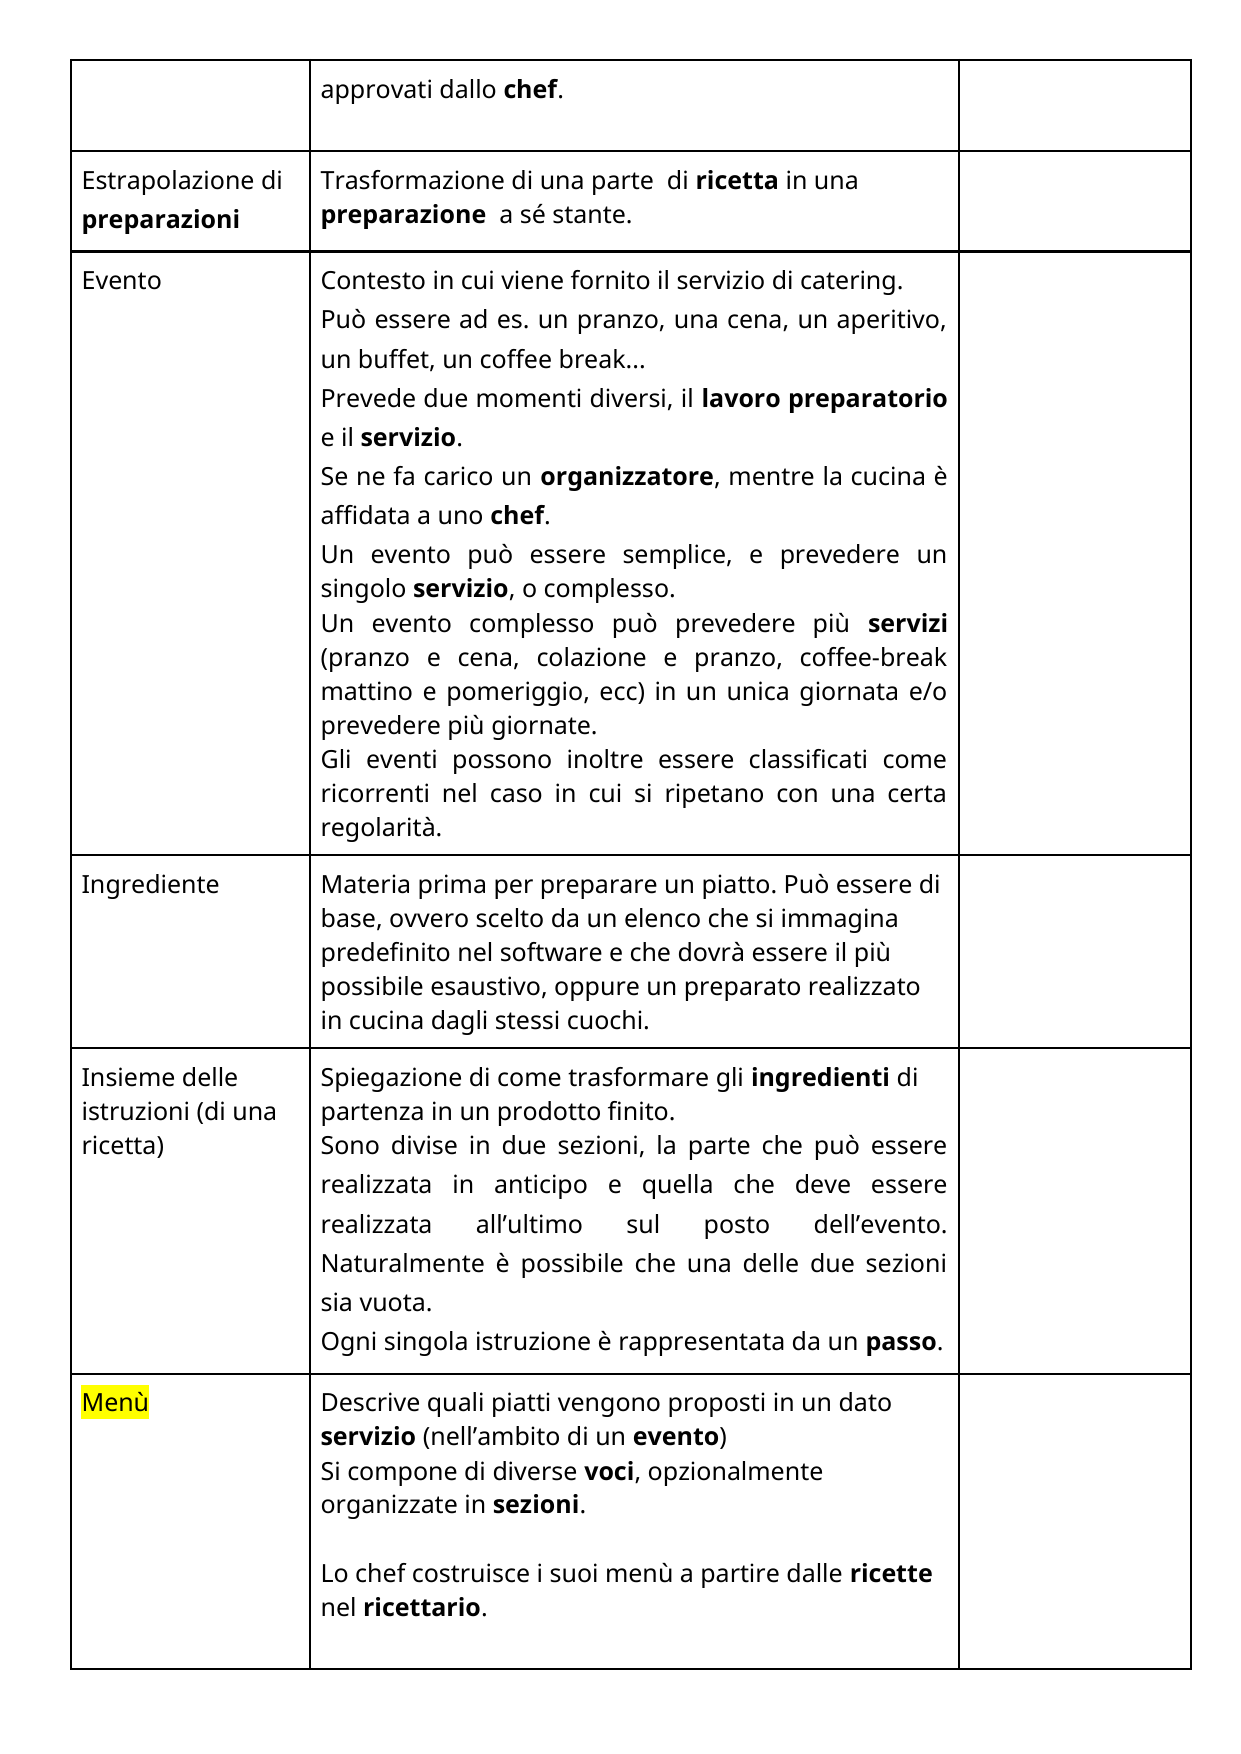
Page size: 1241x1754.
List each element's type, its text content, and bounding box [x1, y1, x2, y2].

table_cell Descrive quali piatti vengono proposti in un dato servizio (nell’ambito di un evento) Si compone di diverse voci, opzionalmente organizzate in sezioni. Lo chef costruisce i suoi menù a partire dalle ricette nel ricettario. [311, 1375, 958, 1668]
table_cell [960, 61, 1190, 150]
table_cell Trasformazione di una parte di ricetta in una preparazione a sé stante. [311, 152, 958, 250]
table_cell Ingrediente [72, 856, 309, 1047]
table_cell Evento [72, 253, 309, 854]
table_cell Materia prima per preparare un piatto. Può essere di base, ovvero scelto da un elenco che si immagina predefinito nel software e che dovrà essere il più possibile esaustivo, oppure un preparato realizzato in cucina dagli stessi cuochi. [311, 856, 958, 1047]
table_cell [960, 1375, 1190, 1668]
table_cell [960, 856, 1190, 1047]
table_cell [960, 1049, 1190, 1372]
table_cell Menù [72, 1375, 309, 1668]
table_cell Contesto in cui viene fornito il servizio di catering. Può essere ad es. un pranzo, una cena, un aperitivo, un buffet, un coffee break... Prevede due momenti diversi, il lavoro preparatorio e il servizio. Se ne fa carico un organizzatore, mentre la cucina è affidata a uno chef. Un evento può essere semplice, e prevedere un singolo servizio, o complesso. Un evento complesso può prevedere più servizi (pranzo e cena, colazione e pranzo, coffee-break mattino e pomeriggio, ecc) in un unica giornata e/o prevedere più giornate. Gli eventi possono inoltre essere classificati come ricorrenti nel caso in cui si ripetano con una certa regolarità. [311, 253, 958, 854]
table_cell approvati dallo chef. [311, 61, 958, 150]
table_cell Insieme delle istruzioni (di una ricetta) [72, 1049, 309, 1372]
table_cell Estrapolazione di preparazioni [72, 152, 309, 250]
table_cell Spiegazione di come trasformare gli ingredienti di partenza in un prodotto finito. Sono divise in due sezioni, la parte che può essere realizzata in anticipo e quella che deve essere realizzata all’ultimo sul posto dell’evento. Naturalmente è possibile che una delle due sezioni sia vuota. Ogni singola istruzione è rappresentata da un passo. [311, 1049, 958, 1372]
table_cell [72, 61, 309, 150]
table_cell [960, 253, 1190, 854]
table_cell [960, 152, 1190, 250]
